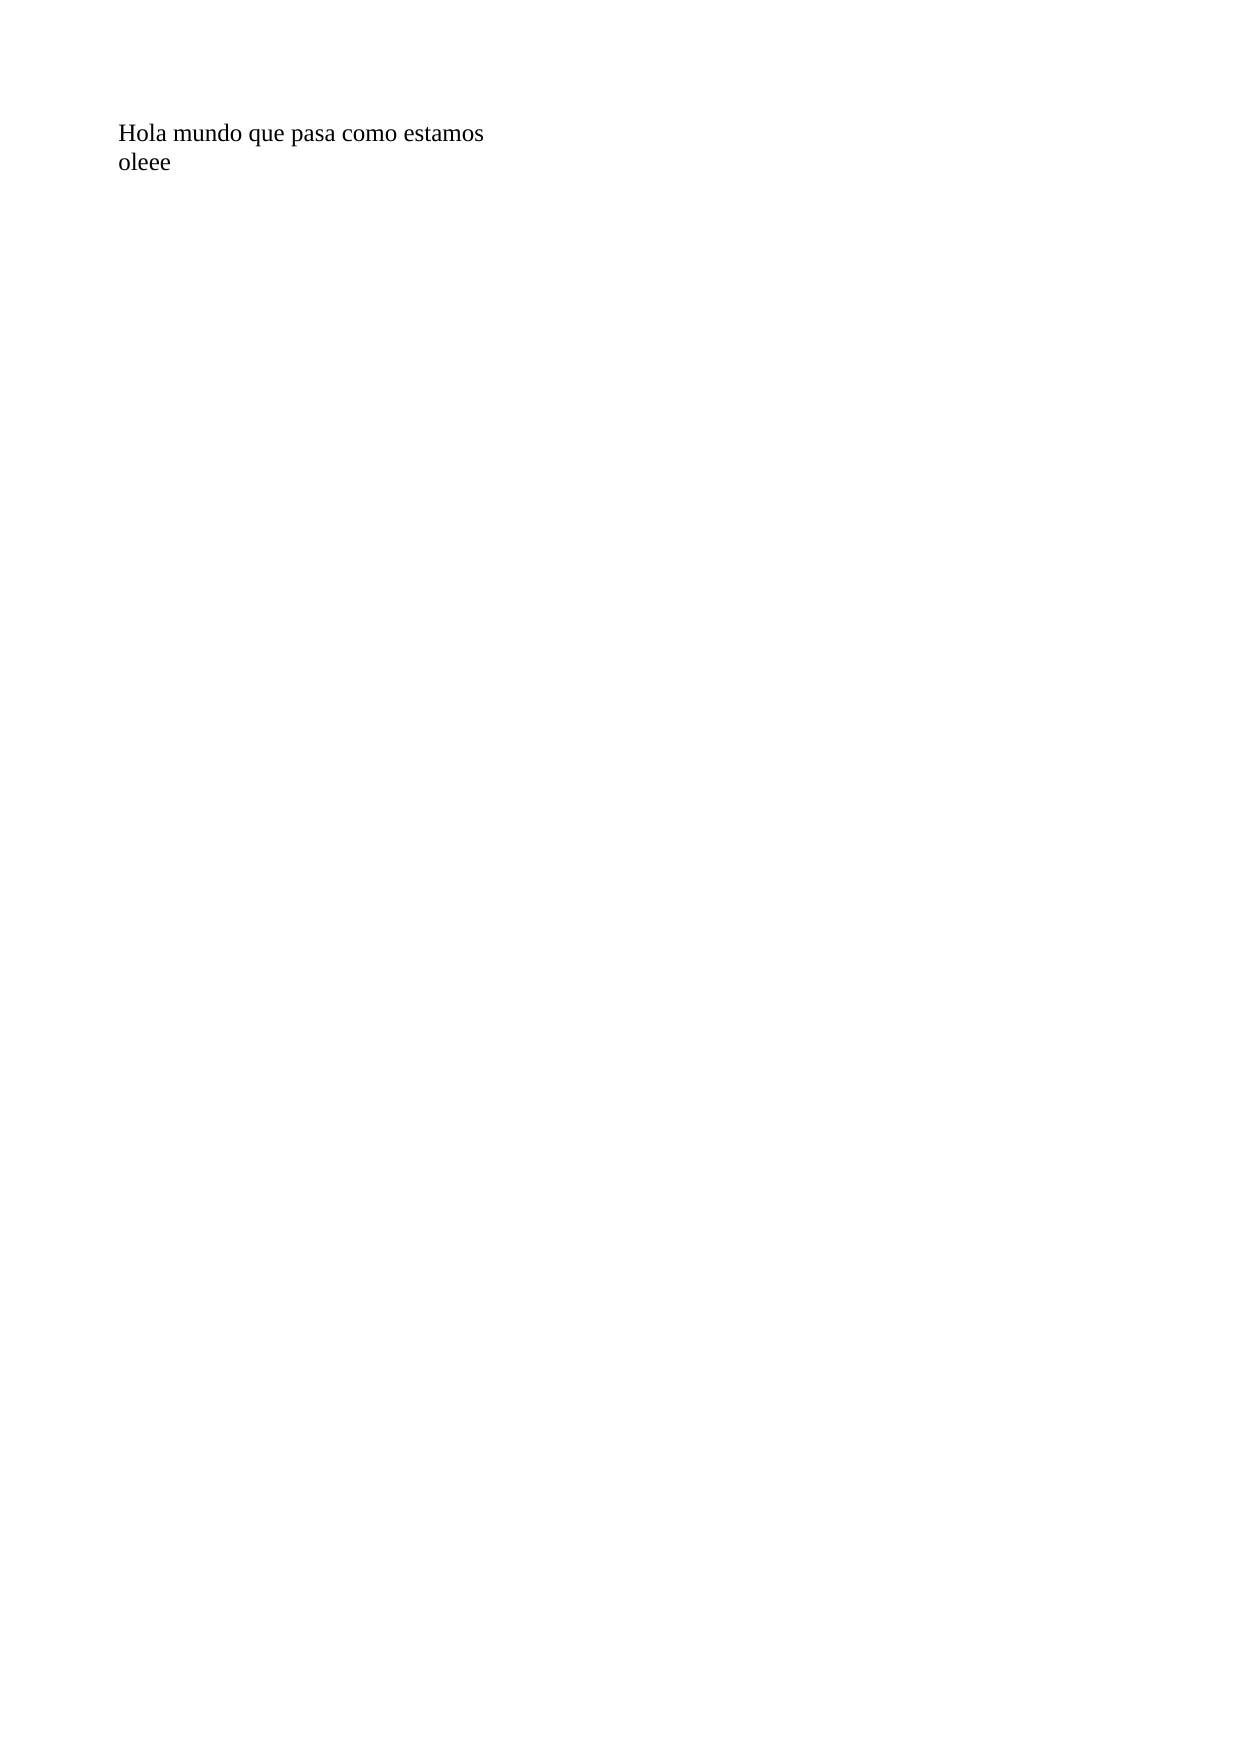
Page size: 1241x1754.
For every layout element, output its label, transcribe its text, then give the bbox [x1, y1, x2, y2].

text Hola mundo que pasa como estamos [118, 118, 1122, 147]
text oleee [118, 147, 1122, 176]
